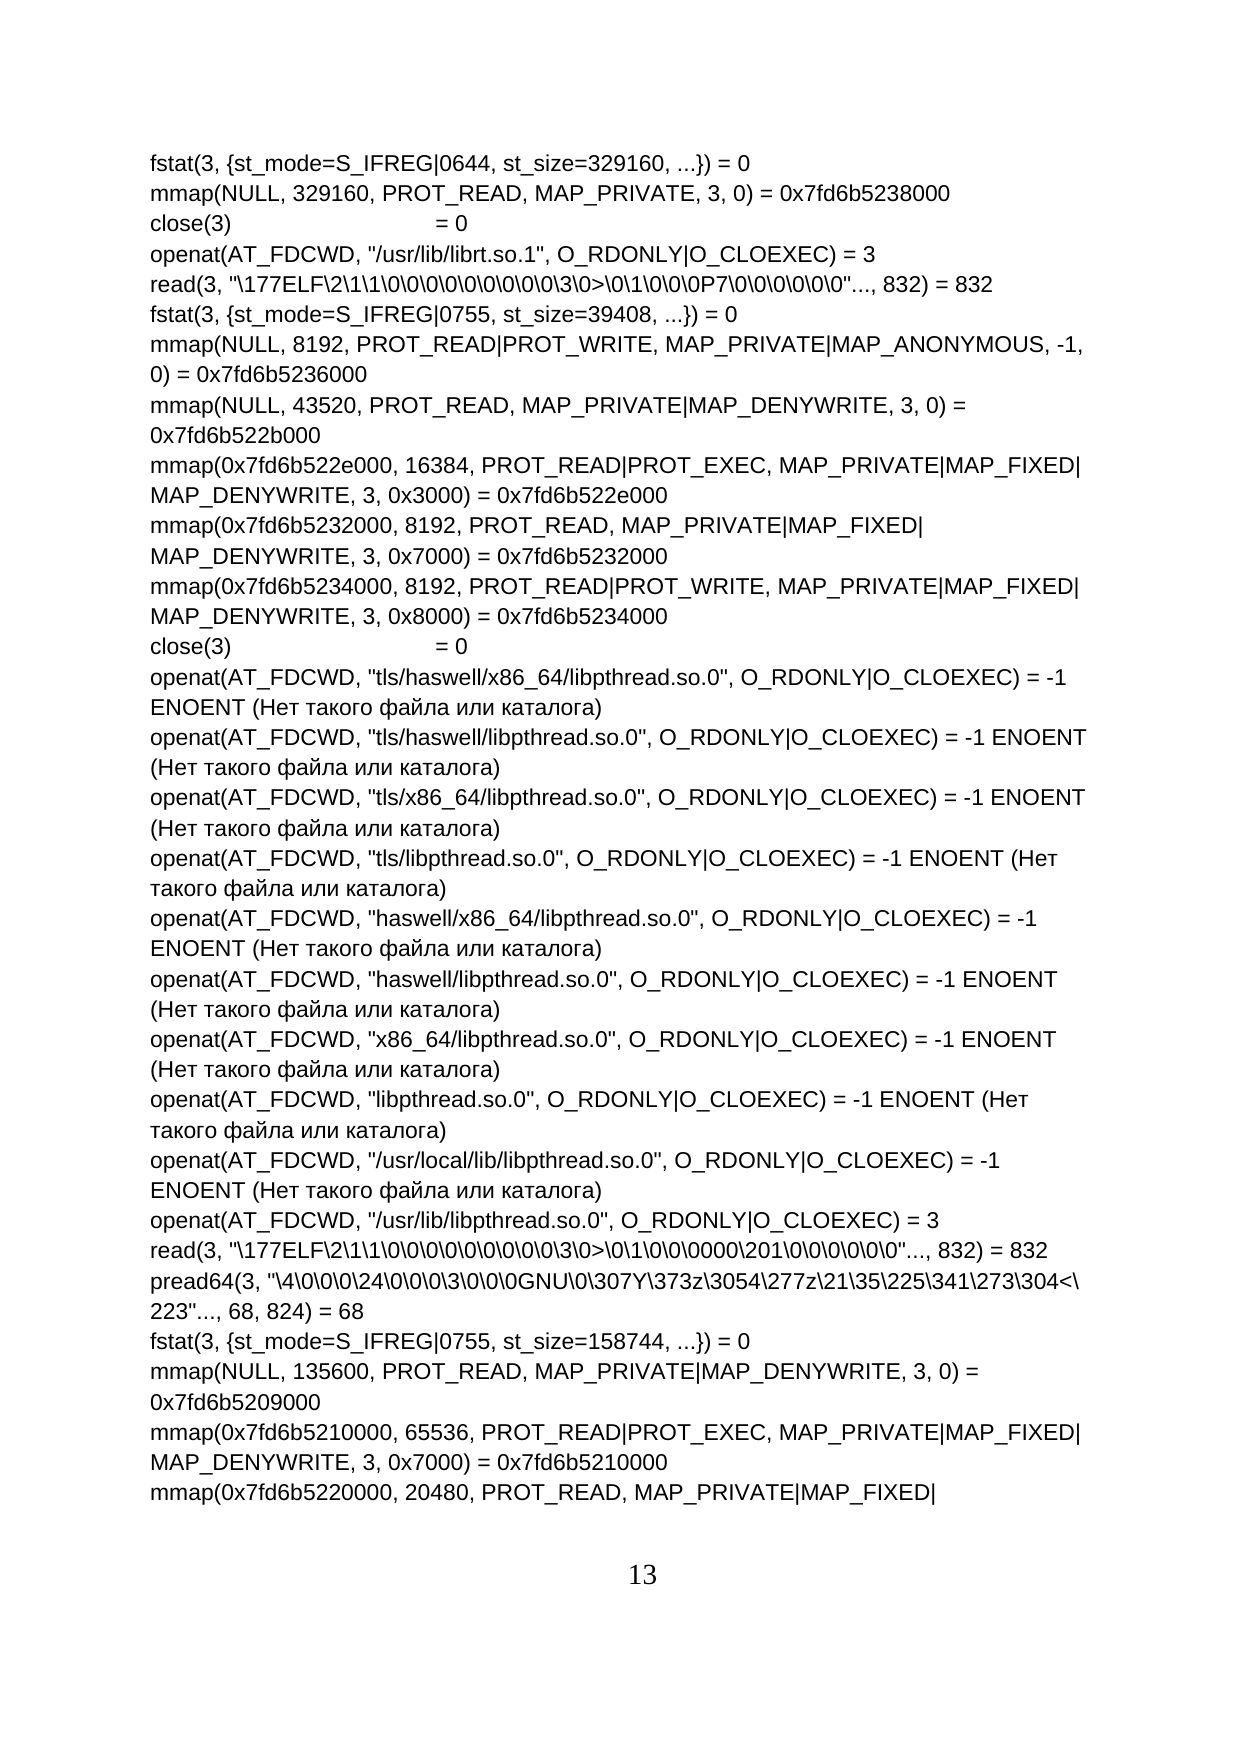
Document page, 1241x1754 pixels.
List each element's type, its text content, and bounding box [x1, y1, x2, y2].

text fstat(3, {st_mode=S_IFREG|0755, st_size=158744, ...}) = 0 [150, 1328, 1091, 1354]
text openat(AT_FDCWD, "x86_64/libpthread.so.0", O_RDONLY|O_CLOEXEC) = -1 ENOENT (Нет такого файла или каталога) [150, 1026, 1091, 1083]
text openat(AT_FDCWD, "tls/haswell/libpthread.so.0", O_RDONLY|O_CLOEXEC) = -1 ENOENT (Нет такого файла или каталога) [150, 724, 1091, 781]
text mmap(NULL, 135600, PROT_READ, MAP_PRIVATE|MAP_DENYWRITE, 3, 0) = 0x7fd6b5209000 [150, 1358, 1091, 1415]
text openat(AT_FDCWD, "haswell/libpthread.so.0", O_RDONLY|O_CLOEXEC) = -1 ENOENT (Нет такого файла или каталога) [150, 966, 1091, 1022]
text mmap(0x7fd6b5210000, 65536, PROT_READ|PROT_EXEC, MAP_PRIVATE|MAP_FIXED|MAP_DENYWRITE, 3, 0x7000) = 0x7fd6b5210000 [150, 1419, 1091, 1475]
text openat(AT_FDCWD, "tls/haswell/x86_64/libpthread.so.0", O_RDONLY|O_CLOEXEC) = -1 ENOENT (Нет такого файла или каталога) [150, 663, 1091, 720]
text fstat(3, {st_mode=S_IFREG|0755, st_size=39408, ...}) = 0 [150, 301, 1091, 327]
text close(3) = 0 [150, 633, 1091, 660]
text mmap(NULL, 8192, PROT_READ|PROT_WRITE, MAP_PRIVATE|MAP_ANONYMOUS, -1, 0) = 0x7fd6b5236000 [150, 331, 1091, 388]
text openat(AT_FDCWD, "/usr/local/lib/libpthread.so.0", O_RDONLY|O_CLOEXEC) = -1 ENOENT (Нет такого файла или каталога) [150, 1147, 1091, 1203]
text mmap(NULL, 43520, PROT_READ, MAP_PRIVATE|MAP_DENYWRITE, 3, 0) = 0x7fd6b522b000 [150, 392, 1091, 448]
text openat(AT_FDCWD, "tls/x86_64/libpthread.so.0", O_RDONLY|O_CLOEXEC) = -1 ENOENT (Нет такого файла или каталога) [150, 784, 1091, 841]
text openat(AT_FDCWD, "tls/libpthread.so.0", O_RDONLY|O_CLOEXEC) = -1 ENOENT (Нет такого файла или каталога) [150, 845, 1091, 901]
text openat(AT_FDCWD, "/usr/lib/libpthread.so.0", O_RDONLY|O_CLOEXEC) = 3 [150, 1207, 1091, 1234]
text read(3, "\177ELF\2\1\1\0\0\0\0\0\0\0\0\0\3\0>\0\1\0\0\0000\201\0\0\0\0\0\0"..., 832) = 832 [150, 1237, 1091, 1264]
text mmap(0x7fd6b522e000, 16384, PROT_READ|PROT_EXEC, MAP_PRIVATE|MAP_FIXED|MAP_DENYWRITE, 3, 0x3000) = 0x7fd6b522e000 [150, 452, 1091, 509]
text mmap(0x7fd6b5232000, 8192, PROT_READ, MAP_PRIVATE|MAP_FIXED|MAP_DENYWRITE, 3, 0x7000) = 0x7fd6b5232000 [150, 512, 1091, 569]
text openat(AT_FDCWD, "/usr/lib/librt.so.1", O_RDONLY|O_CLOEXEC) = 3 [150, 241, 1091, 267]
text close(3) = 0 [150, 210, 1091, 237]
text pread64(3, "\4\0\0\0\24\0\0\0\3\0\0\0GNU\0\307Y\373z\3054\277z\21\35\225\341\273\304<\223"..., 68, 824) = 68 [150, 1268, 1091, 1324]
text openat(AT_FDCWD, "libpthread.so.0", O_RDONLY|O_CLOEXEC) = -1 ENOENT (Нет такого файла или каталога) [150, 1086, 1091, 1143]
text mmap(NULL, 329160, PROT_READ, MAP_PRIVATE, 3, 0) = 0x7fd6b5238000 [150, 180, 1091, 207]
text read(3, "\177ELF\2\1\1\0\0\0\0\0\0\0\0\0\3\0>\0\1\0\0\0P7\0\0\0\0\0\0"..., 832) = 832 [150, 271, 1091, 297]
text mmap(0x7fd6b5234000, 8192, PROT_READ|PROT_WRITE, MAP_PRIVATE|MAP_FIXED|MAP_DENYWRITE, 3, 0x8000) = 0x7fd6b5234000 [150, 573, 1091, 629]
text mmap(0x7fd6b5220000, 20480, PROT_READ, MAP_PRIVATE|MAP_FIXED| [150, 1479, 1091, 1506]
text fstat(3, {st_mode=S_IFREG|0644, st_size=329160, ...}) = 0 [150, 150, 1091, 176]
text openat(AT_FDCWD, "haswell/x86_64/libpthread.so.0", O_RDONLY|O_CLOEXEC) = -1 ENOENT (Нет такого файла или каталога) [150, 905, 1091, 962]
